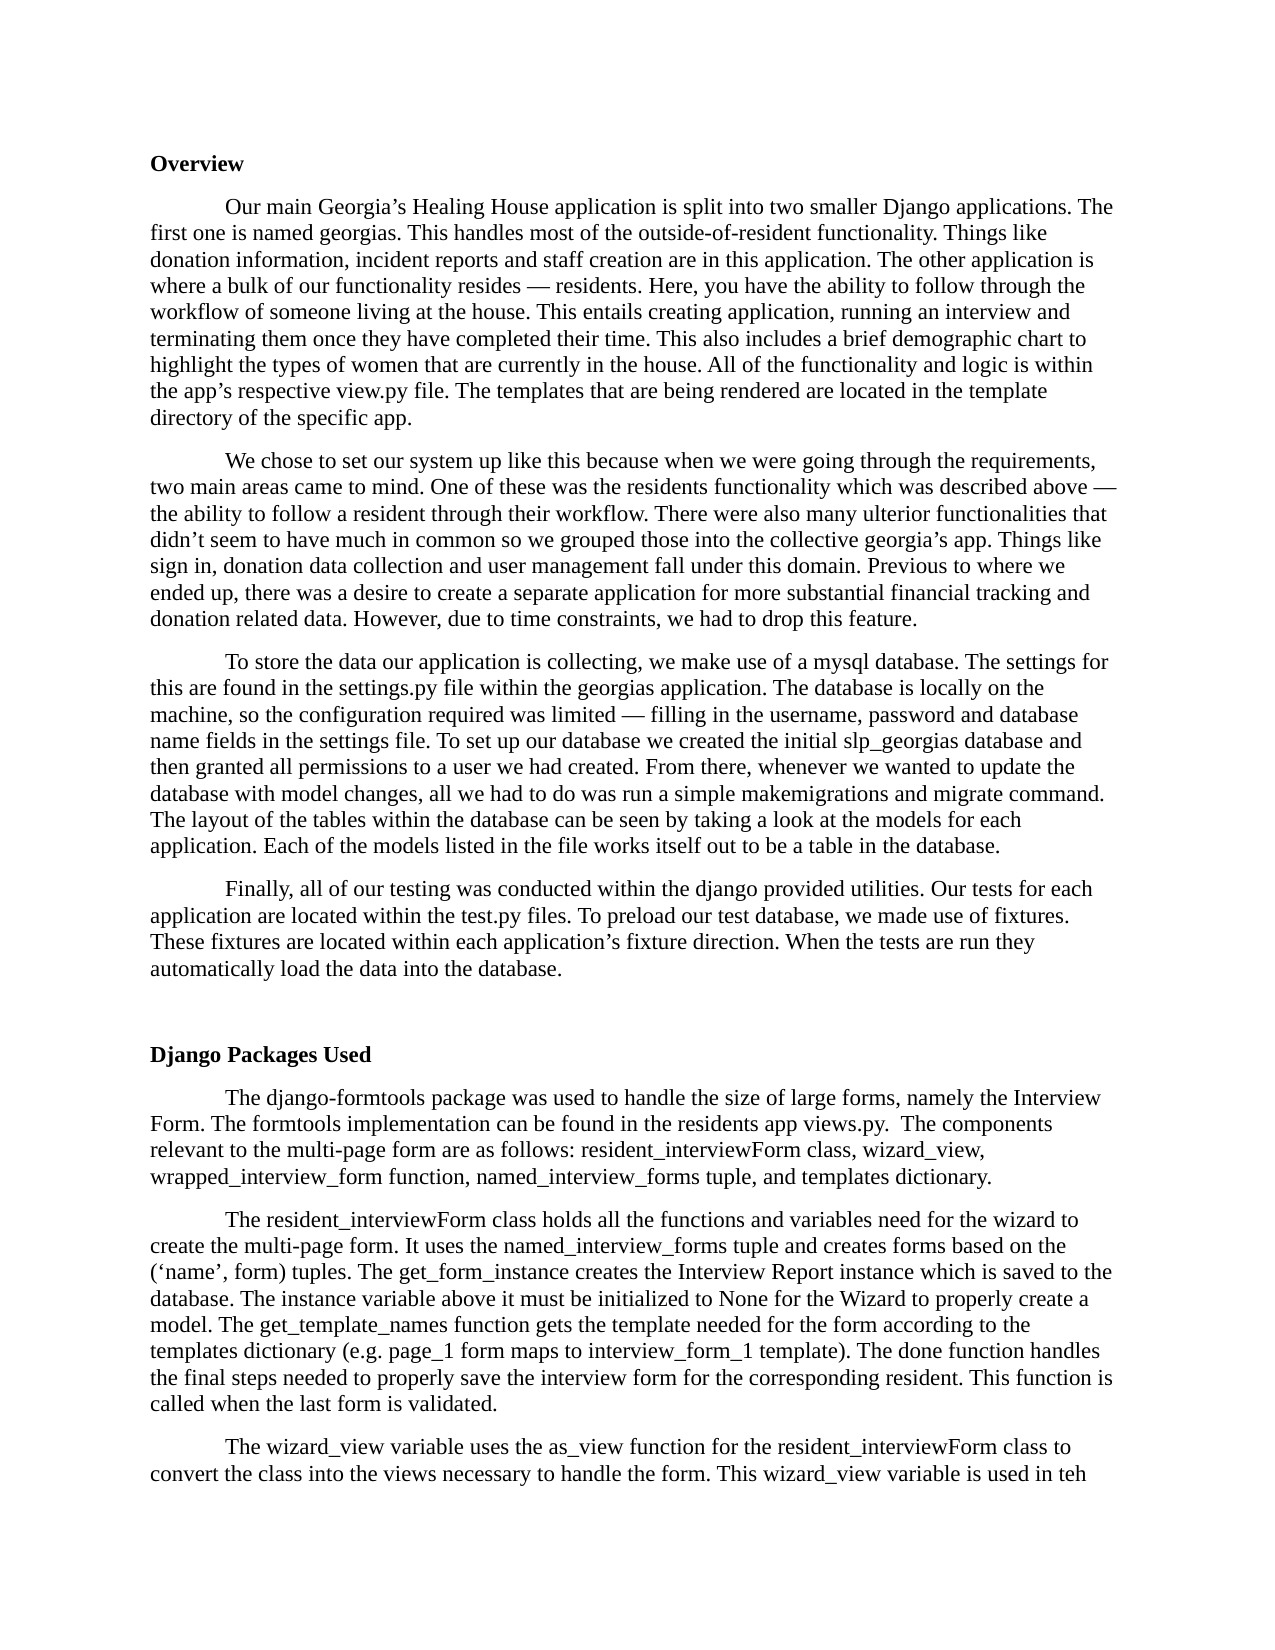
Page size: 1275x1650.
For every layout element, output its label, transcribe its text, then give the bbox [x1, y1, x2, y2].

text Finally, all of our testing was conducted within the django provided utilities. Our tests for each application are located within the test.py files. To preload our test database, we made use of fixtures. These fixtures are located within each application’s fixture direction. When the tests are run they automatically load the data into the database. [150, 876, 1125, 981]
text Django Packages Used [150, 1041, 1125, 1067]
text The resident_interviewForm class holds all the functions and variables need for the wizard to create the multi-page form. It uses the named_interview_forms tuple and creates forms based on the (‘name’, form) tuples. The get_form_instance creates the Interview Report instance which is saved to the database. The instance variable above it must be initialized to None for the Wizard to properly create a model. The get_template_names function gets the template needed for the form according to the templates dictionary (e.g. page_1 form maps to interview_form_1 template). The done function handles the final steps needed to properly save the interview form for the corresponding resident. This function is called when the last form is validated. [150, 1206, 1125, 1417]
text The wizard_view variable uses the as_view function for the resident_interviewForm class to convert the class into the views necessary to handle the form. This wizard_view variable is used in teh [150, 1433, 1125, 1486]
text Overview [150, 150, 1125, 176]
text The django-formtools package was used to handle the size of large forms, namely the Interview Form. The formtools implementation can be found in the residents app views.py. The components relevant to the multi-page form are as follows: resident_interviewForm class, wizard_view, wrapped_interview_form function, named_interview_forms tuple, and templates dictionary. [150, 1084, 1125, 1189]
text To store the data our application is collecting, we make use of a mysql database. The settings for this are found in the settings.py file within the georgias application. The database is locally on the machine, so the configuration required was limited — filling in the username, password and database name fields in the settings file. To set up our database we created the initial slp_georgias database and then granted all permissions to a user we had created. From there, whenever we wanted to update the database with model changes, all we had to do was run a simple makemigrations and migrate command. The layout of the tables within the database can be seen by taking a look at the models for each application. Each of the models listed in the file works itself out to be a table in the database. [150, 648, 1125, 859]
text We chose to set our system up like this because when we were going through the requirements, two main areas came to mind. One of these was the residents functionality which was described above — the ability to follow a resident through their workflow. There were also many ulterior functionalities that didn’t seem to have much in common so we grouped those into the collective georgia’s app. Things like sign in, donation data collection and user management fall under this domain. Previous to where we ended up, there was a desire to create a separate application for more substantial financial tracking and donation related data. However, due to time constraints, we had to drop this feature. [150, 447, 1125, 631]
text Our main Georgia’s Healing House application is split into two smaller Django applications. The first one is named georgias. This handles most of the outside-of-resident functionality. Things like donation information, incident reports and staff creation are in this application. The other application is where a bulk of our functionality resides — residents. Here, you have the ability to follow through the workflow of someone living at the house. This entails creating application, running an interview and terminating them once they have completed their time. This also includes a brief demographic chart to highlight the types of women that are currently in the house. All of the functionality and logic is within the app’s respective view.py file. The templates that are being rendered are located in the template directory of the specific app. [150, 193, 1125, 430]
